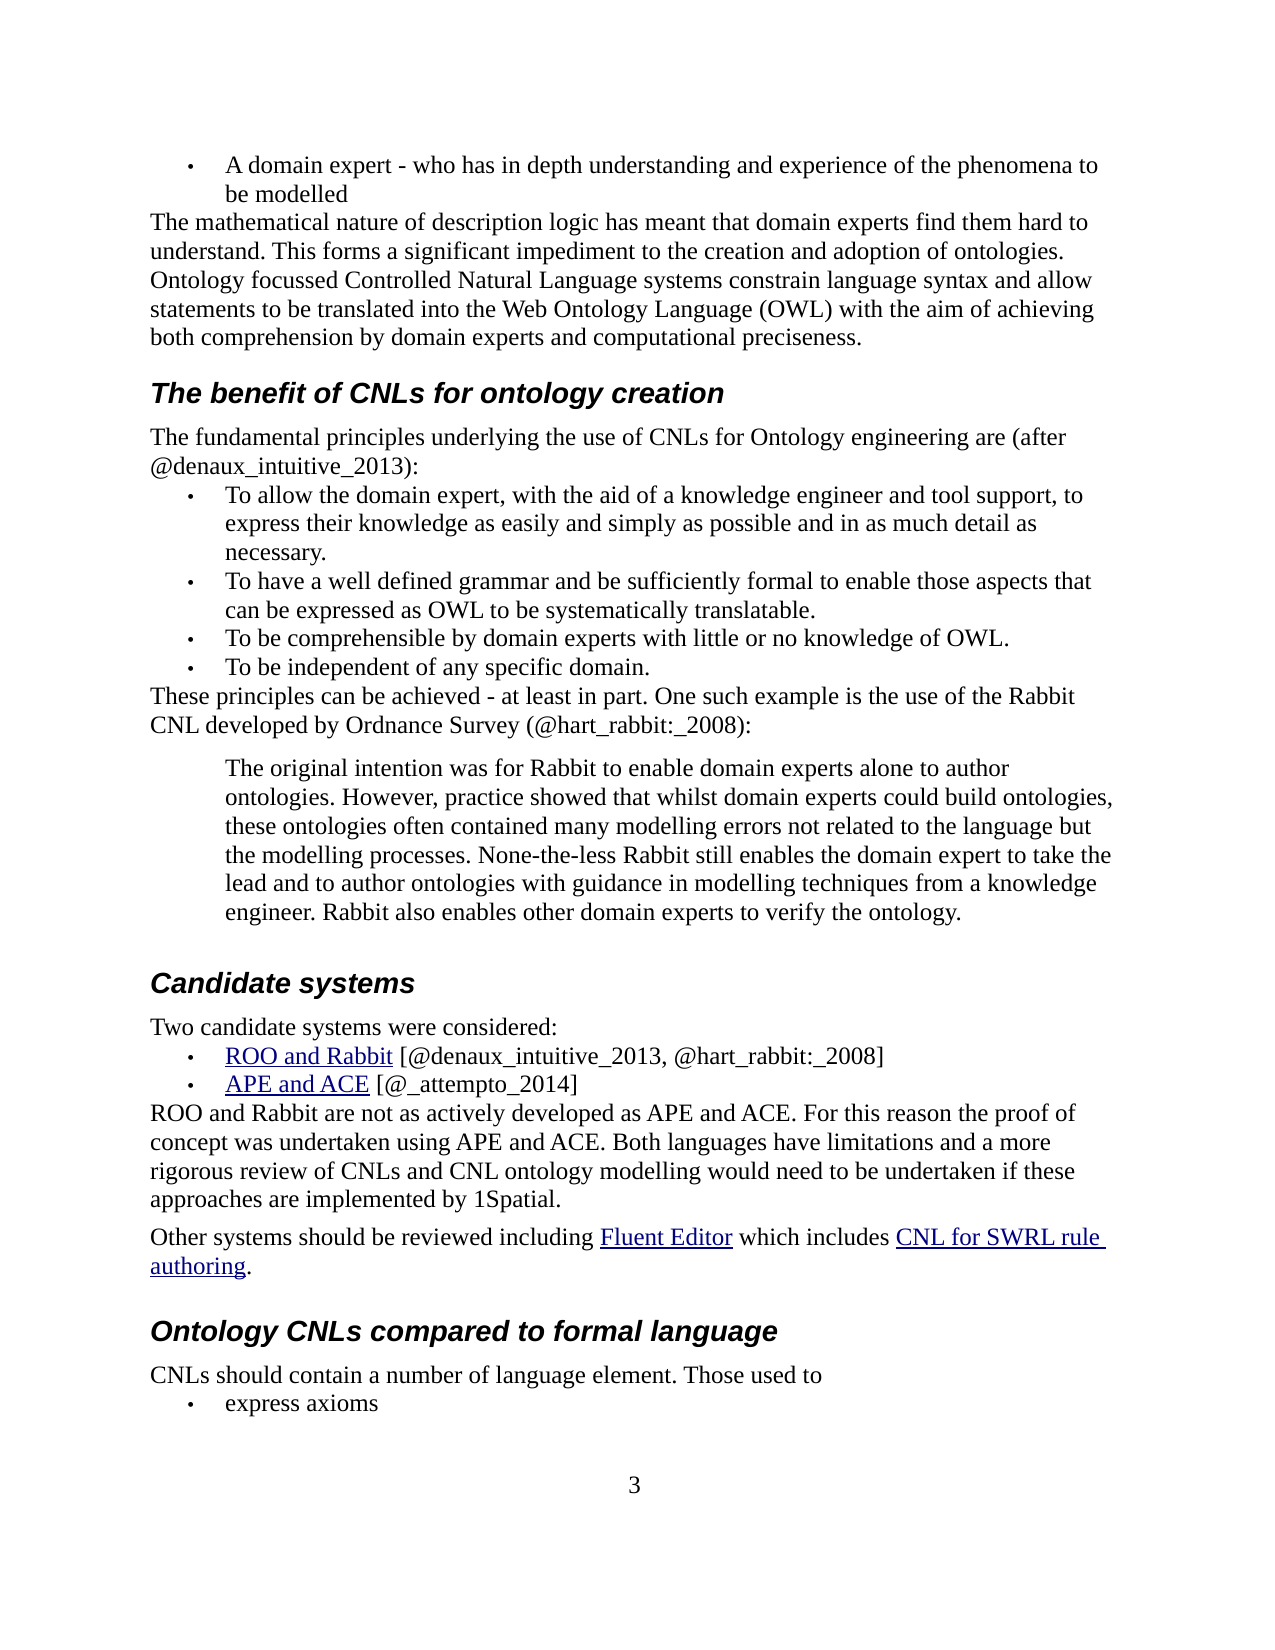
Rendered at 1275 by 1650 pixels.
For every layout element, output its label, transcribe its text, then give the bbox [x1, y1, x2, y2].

text Two candidate systems were considered: [150, 1012, 1125, 1041]
subtitle Ontology CNLs compared to formal language [150, 1314, 1125, 1347]
list A domain expert - who has in depth understanding and experience of the phenomena to be modelled [187, 150, 1125, 207]
text The mathematical nature of description logic has meant that domain experts find them hard to understand. This forms a significant impediment to the creation and adoption of ontologies. Ontology focussed Controlled Natural Language systems constrain language syntax and allow statements to be translated into the Web Ontology Language (OWL) with the aim of achieving both comprehension by domain experts and computational preciseness. [150, 207, 1125, 351]
text CNLs should contain a number of language element. Those used to [150, 1360, 1125, 1388]
list APE and ACE [@_attempto_2014] [187, 1069, 1125, 1098]
list To be comprehensible by domain experts with little or no knowledge of OWL. [187, 623, 1125, 652]
list To be independent of any specific domain. [187, 652, 1125, 681]
subtitle The benefit of CNLs for ontology creation [150, 376, 1125, 410]
list To allow the domain expert, with the aid of a knowledge engineer and tool support, to express their knowledge as easily and simply as possible and in as much detail as necessary. [187, 480, 1125, 566]
text The fundamental principles underlying the use of CNLs for Ontology engineering are (after @denaux_intuitive_2013): [150, 422, 1125, 480]
text The original intention was for Rabbit to enable domain experts alone to author ontologies. However, practice showed that whilst domain experts could build ontologies, these ontologies often contained many modelling errors not related to the language but the modelling processes. None-the-less Rabbit still enables the domain expert to take the lead and to author ontologies with guidance in modelling techniques from a knowledge engineer. Rabbit also enables other domain experts to verify the ontology. [225, 753, 1125, 926]
list ROO and Rabbit [@denaux_intuitive_2013, @hart_rabbit:_2008] [187, 1041, 1125, 1069]
text ROO and Rabbit are not as actively developed as APE and ACE. For this reason the proof of concept was undertaken using APE and ACE. Both languages have limitations and a more rigorous review of CNLs and CNL ontology modelling would need to be undertaken if these approaches are implemented by 1Spatial. [150, 1098, 1125, 1213]
list express axioms [187, 1388, 1125, 1417]
text Other systems should be reviewed including Fluent Editor which includes CNL for SWRL rule authoring. [150, 1222, 1125, 1280]
subtitle Candidate systems [150, 966, 1125, 999]
list To have a well defined grammar and be sufficiently formal to enable those aspects that can be expressed as OWL to be systematically translatable. [187, 566, 1125, 623]
text These principles can be achieved - at least in part. One such example is the use of the Rabbit CNL developed by Ordnance Survey (@hart_rabbit:_2008): [150, 681, 1125, 738]
